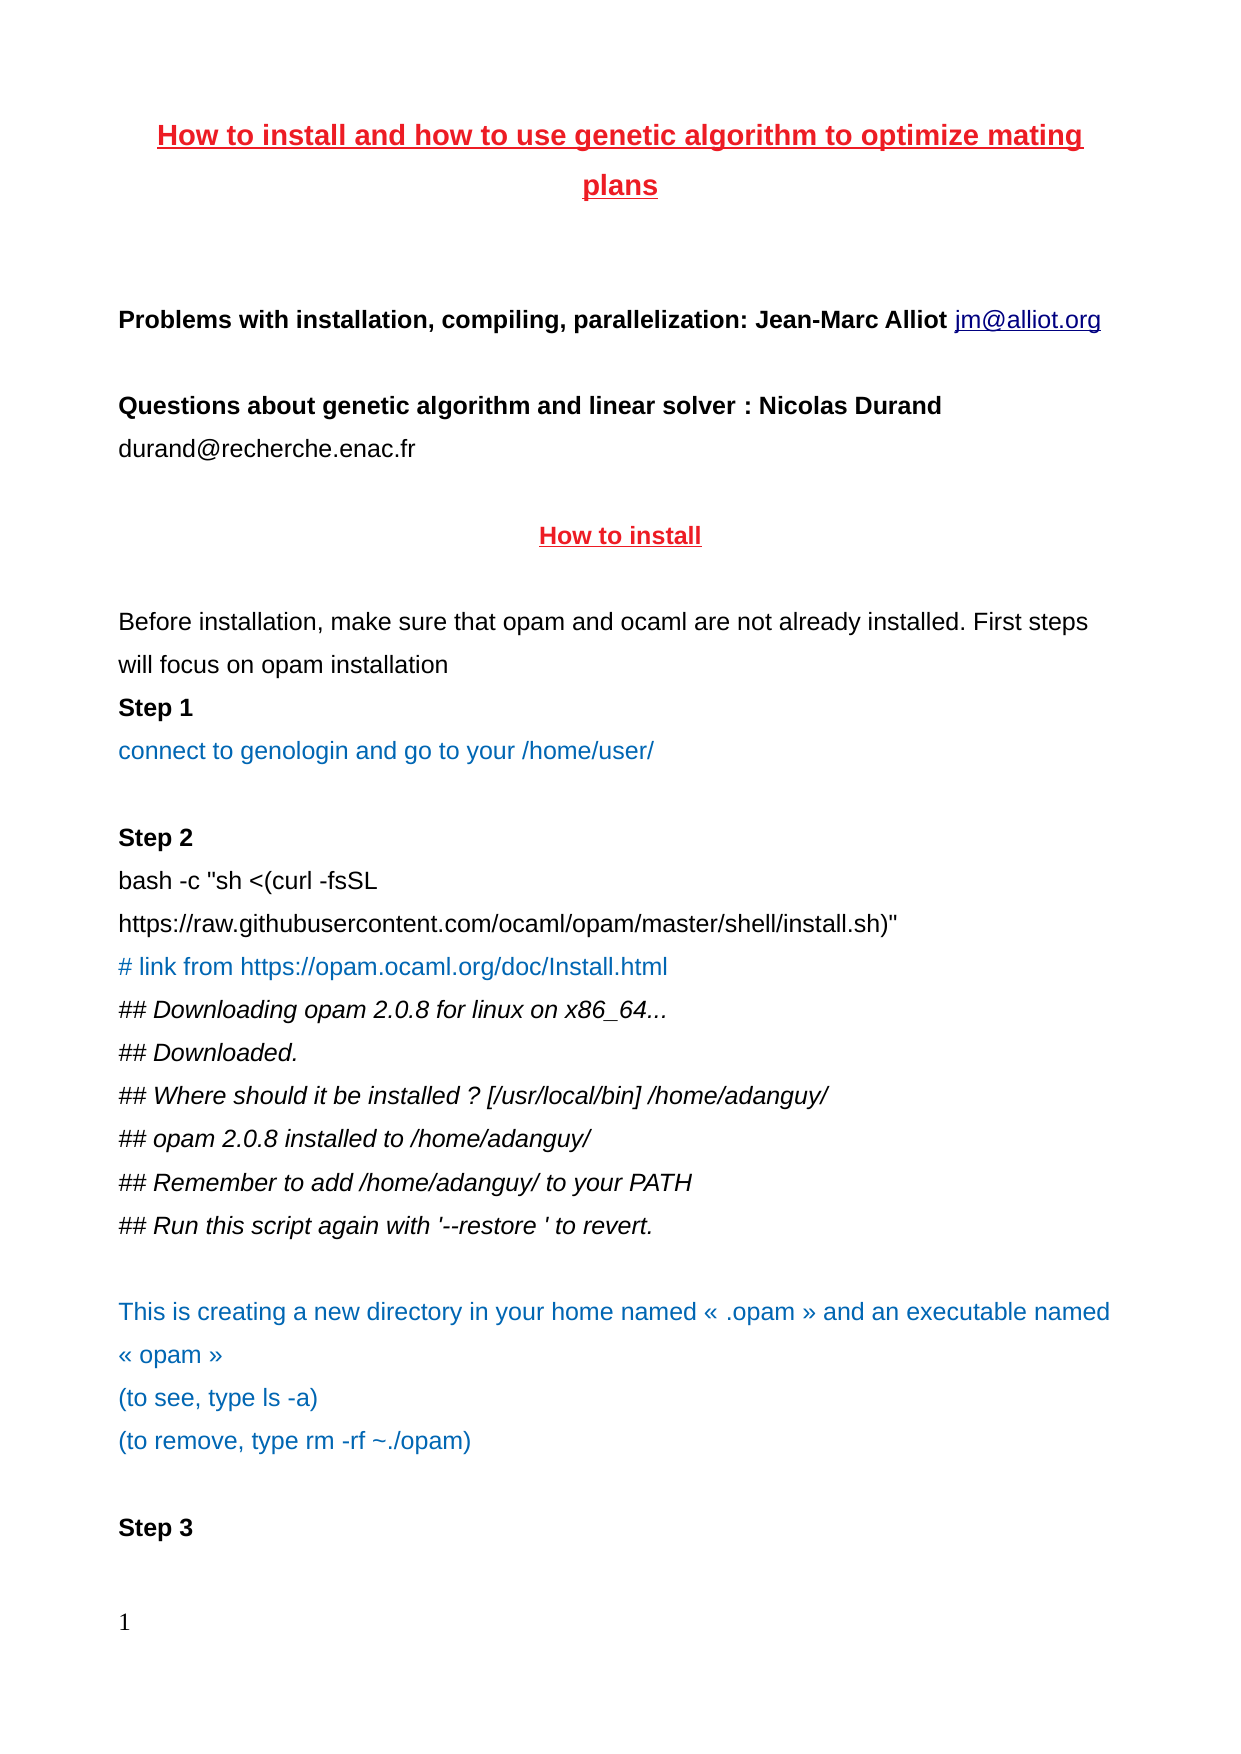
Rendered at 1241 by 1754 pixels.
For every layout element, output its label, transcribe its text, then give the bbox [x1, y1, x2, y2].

text Questions about genetic algorithm and linear solver : Nicolas Durand durand@recherche.enac.fr [118, 391, 1122, 463]
text bash -c "sh <(curl -fsSL https://raw.githubusercontent.com/ocaml/opam/master/shell/install.sh)" [118, 866, 1122, 937]
text ## Downloading opam 2.0.8 for linux on x86_64... ## Downloaded. ## Where should it be installed ? [/usr/local/bin] /home/adanguy/ ## opam 2.0.8 installed to /home/adanguy/ ## Remember to add /home/adanguy/ to your PATH ## Run this script again with '--restore ' to revert. [118, 995, 1122, 1239]
text (to see, type ls -a) [118, 1383, 1122, 1412]
text Problems with installation, compiling, parallelization: Jean-Marc Alliot jm@alliot.org [118, 305, 1122, 334]
text connect to genologin and go to your /home/user/ [118, 736, 1122, 765]
text Step 1 [118, 693, 1122, 722]
text (to remove, type rm -rf ~./opam) [118, 1426, 1122, 1455]
text How to install [118, 521, 1122, 549]
text How to install and how to use genetic algorithm to optimize mating plans [118, 118, 1122, 202]
text Step 3 [118, 1512, 1122, 1541]
text Step 2 [118, 822, 1122, 851]
text This is creating a new directory in your home named « .opam » and an executable named « opam » [118, 1254, 1122, 1369]
text Before installation, make sure that opam and ocaml are not already installed. First steps will focus on opam installation [118, 607, 1122, 679]
text # link from https://opam.ocaml.org/doc/Install.html [118, 952, 1122, 981]
